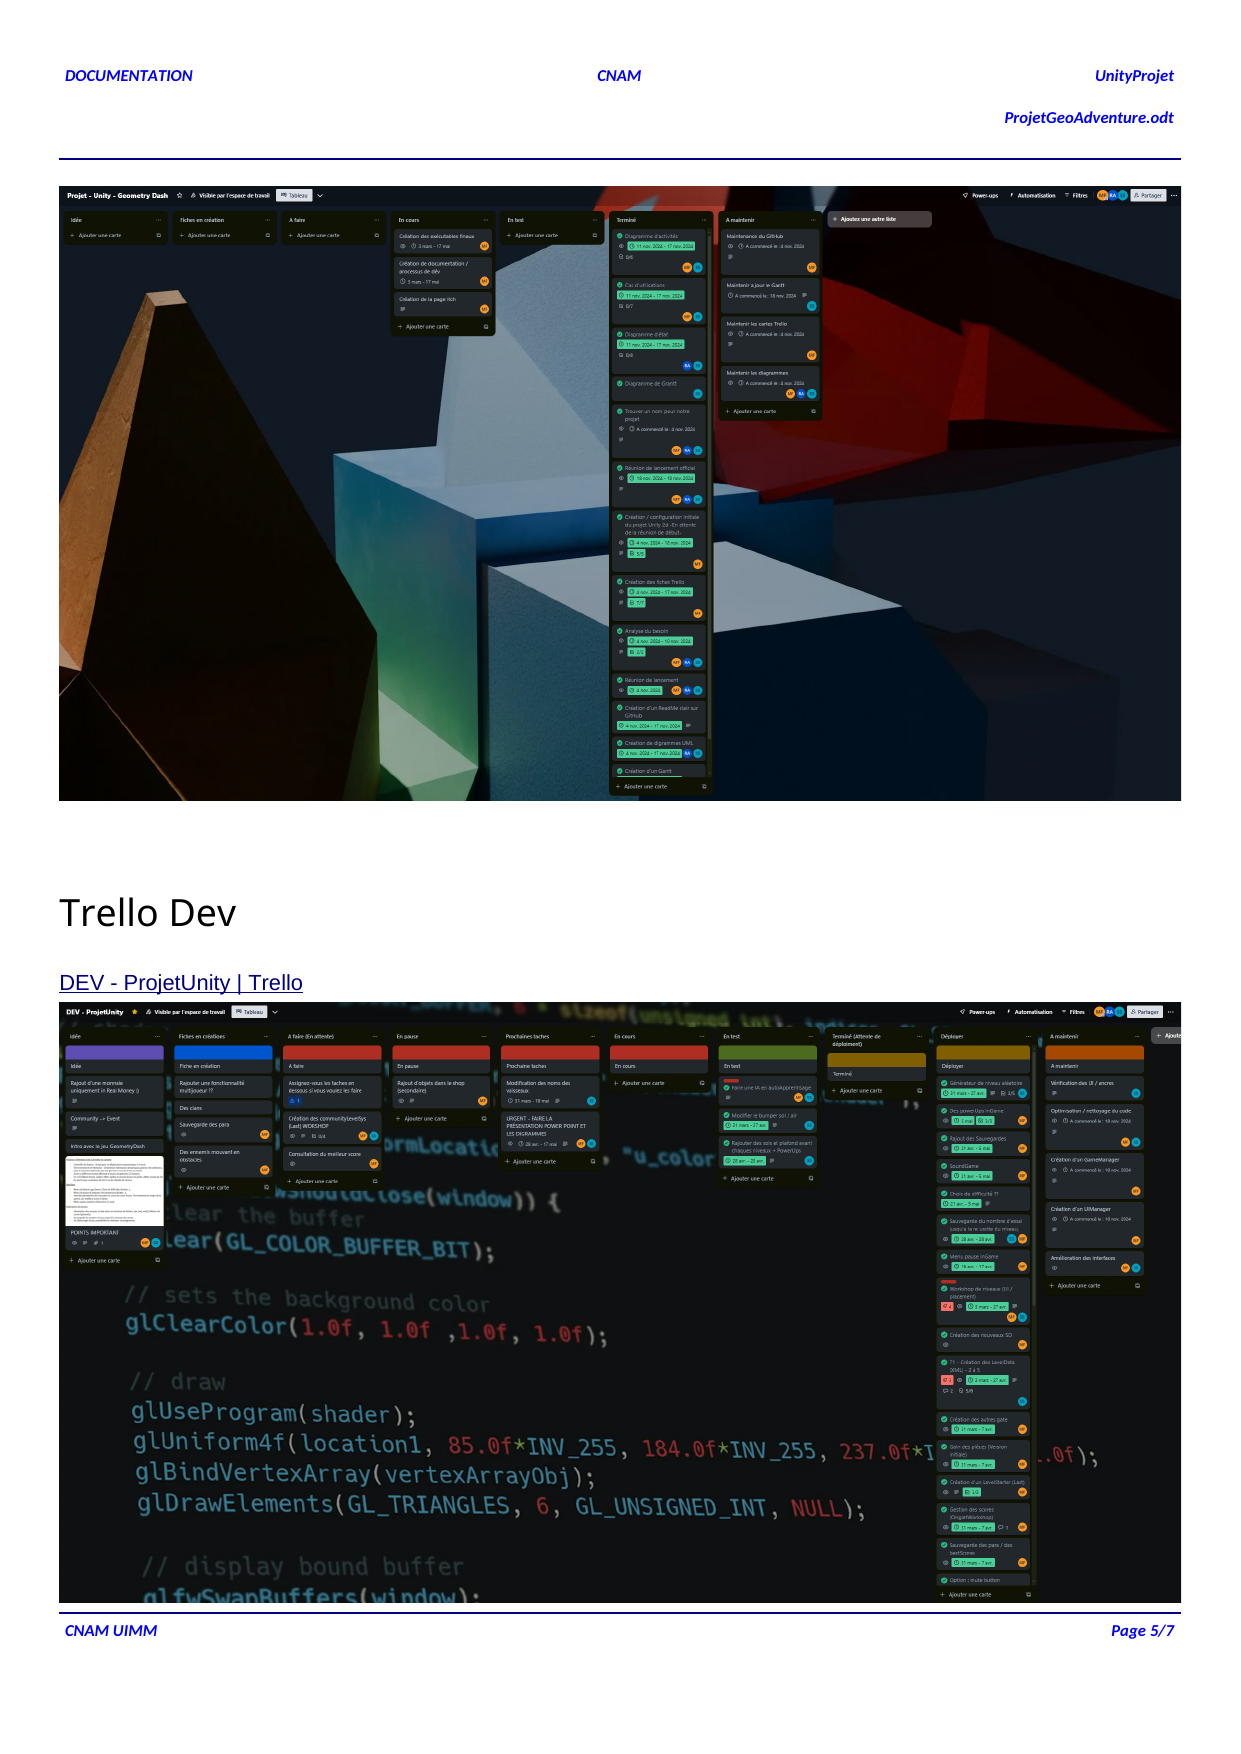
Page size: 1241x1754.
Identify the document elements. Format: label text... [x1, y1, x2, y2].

text DEV - ProjetUnity | Trello [59, 970, 1181, 995]
subtitle Trello Dev [59, 886, 1181, 937]
